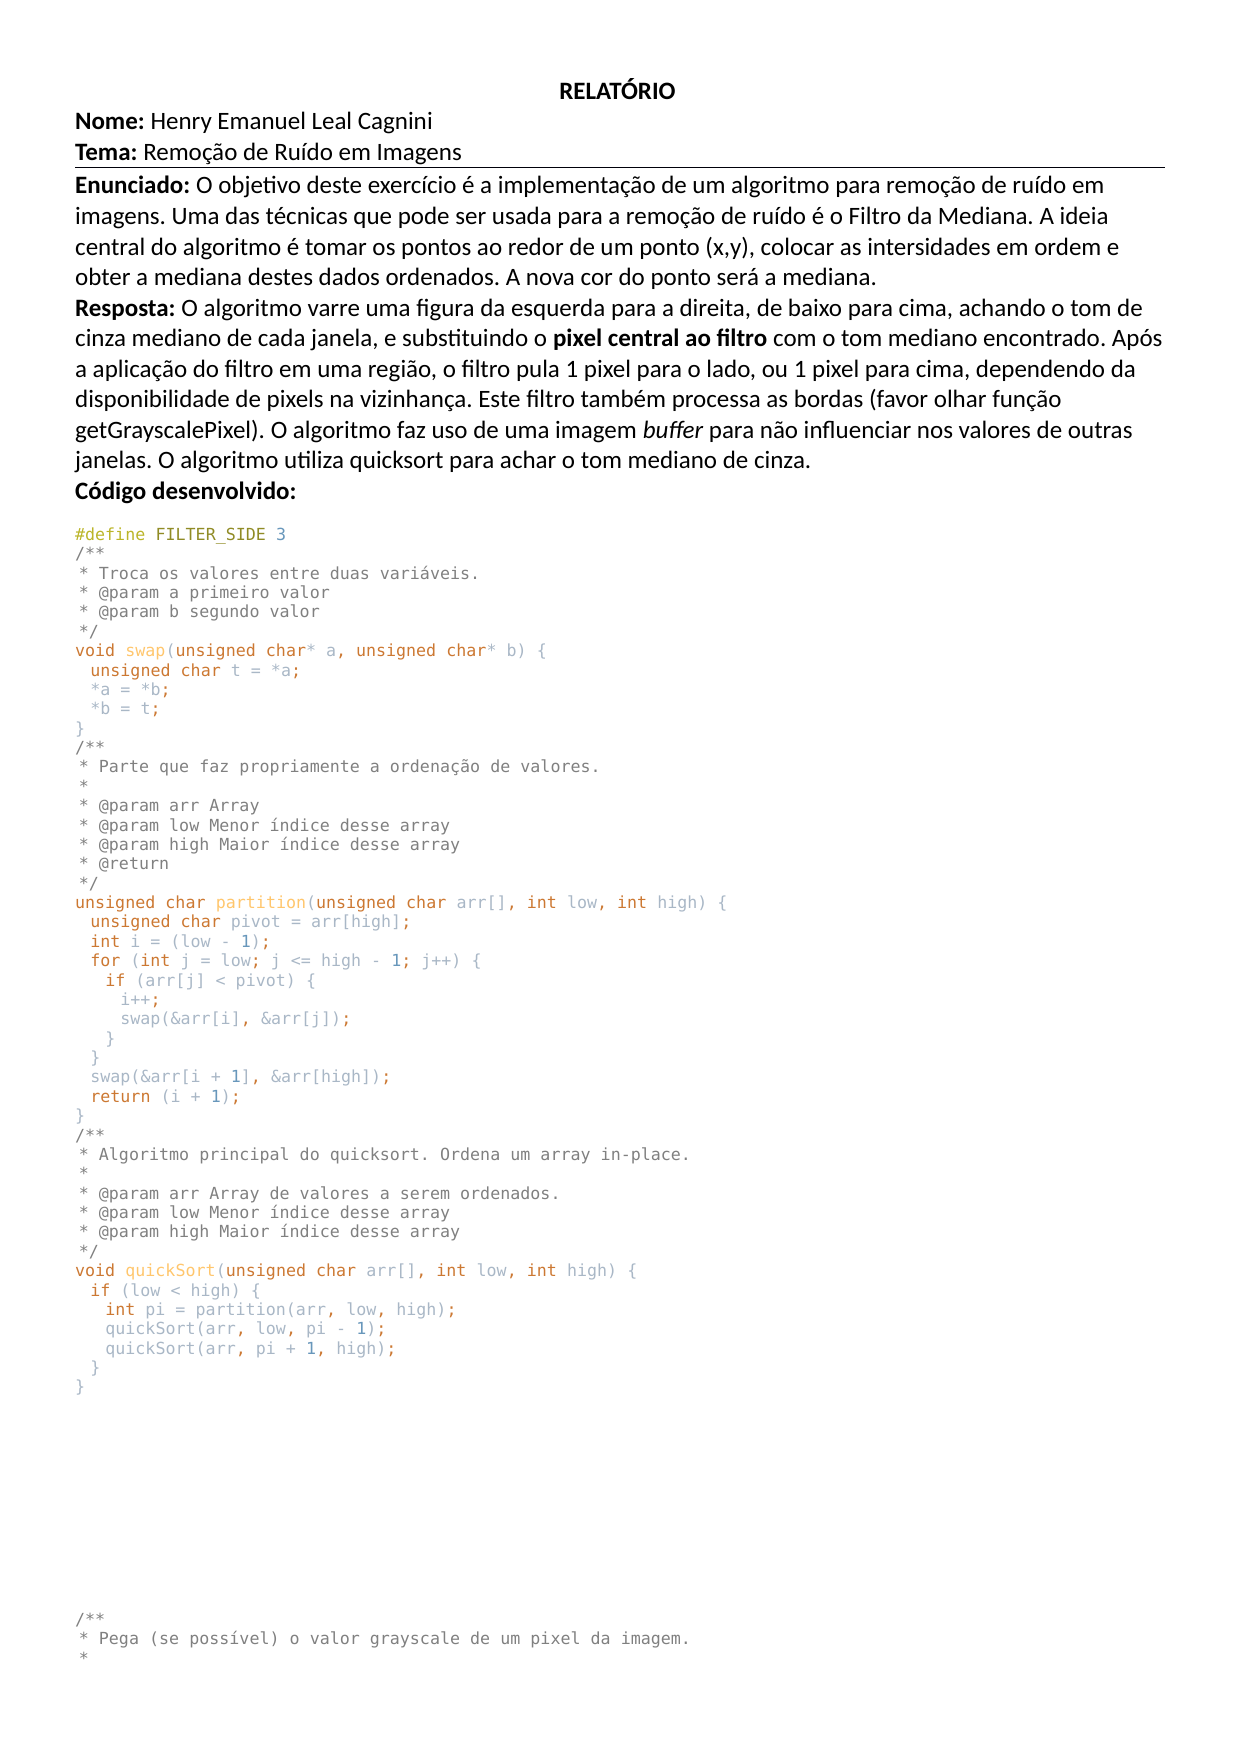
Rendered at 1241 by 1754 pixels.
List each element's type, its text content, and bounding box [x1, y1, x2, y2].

text #define FILTER_SIDE 3 [75, 525, 1165, 544]
text /** [75, 1610, 1165, 1629]
text * Parte que faz propriamente a ordenação de valores. [75, 757, 1165, 777]
text } [75, 1048, 1165, 1067]
text * @param high Maior índice desse array [75, 1222, 1165, 1242]
text * [75, 1164, 1165, 1183]
text * @return [75, 854, 1165, 873]
text Código desenvolvido: [75, 475, 1165, 505]
text void swap(unsigned char* a, unsigned char* b) { [75, 641, 1165, 660]
text * @param high Maior índice desse array [75, 835, 1165, 854]
text */ [75, 622, 1165, 641]
text } [75, 1358, 1165, 1377]
text quickSort(arr, pi + 1, high); [75, 1338, 1165, 1358]
text unsigned char t = *a; [75, 660, 1165, 680]
text * [75, 777, 1165, 796]
text RELATÓRIO [75, 75, 1165, 106]
text * @param low Menor índice desse array [75, 1203, 1165, 1222]
text int pi = partition(arr, low, high); [75, 1300, 1165, 1319]
text */ [75, 873, 1165, 893]
text if (low < high) { [75, 1280, 1165, 1300]
text /** [75, 1125, 1165, 1145]
text */ [75, 1242, 1165, 1261]
text * Algoritmo principal do quicksort. Ordena um array in-place. [75, 1145, 1165, 1164]
text unsigned char pivot = arr[high]; [75, 912, 1165, 932]
text } [75, 1377, 1165, 1397]
text Enunciado: O objetivo deste exercício é a implementação de um algoritmo para remoção de ruído em imagens. Uma das técnicas que pode ser usada para a remoção de ruído é o Filtro da Mediana. A ideia central do algoritmo é tomar os pontos ao redor de um ponto (x,y), colocar as intersidades em ordem e obter a mediana destes dados ordenados. A nova cor do ponto será a mediana. [75, 168, 1165, 292]
text * @param low Menor índice desse array [75, 815, 1165, 835]
text * @param a primeiro valor [75, 583, 1165, 602]
text Resposta: O algoritmo varre uma figura da esquerda para a direita, de baixo para cima, achando o tom de cinza mediano de cada janela, e substituindo o pixel central ao filtro com o tom mediano encontrado. Após a aplicação do filtro em uma região, o filtro pula 1 pixel para o lado, ou 1 pixel para cima, dependendo da disponibilidade de pixels na vizinhança. Este filtro também processa as bordas (favor olhar função getGrayscalePixel). O algoritmo faz uso de uma imagem buffer para não influenciar nos valores de outras janelas. O algoritmo utiliza quicksort para achar o tom mediano de cinza. [75, 292, 1165, 475]
text * [75, 1648, 1165, 1668]
text if (arr[j] < pivot) { [75, 970, 1165, 990]
text unsigned char partition(unsigned char arr[], int low, int high) { [75, 893, 1165, 912]
text void quickSort(unsigned char arr[], int low, int high) { [75, 1261, 1165, 1280]
text * Troca os valores entre duas variáveis. [75, 563, 1165, 583]
text quickSort(arr, low, pi - 1); [75, 1319, 1165, 1338]
text } [75, 718, 1165, 738]
text /** [75, 738, 1165, 757]
text *b = t; [75, 699, 1165, 718]
text * Pega (se possível) o valor grayscale de um pixel da imagem. [75, 1629, 1165, 1648]
text swap(&arr[i + 1], &arr[high]); [75, 1067, 1165, 1087]
text swap(&arr[i], &arr[j]); [75, 1009, 1165, 1028]
text Tema: Remoção de Ruído em Imagens [75, 136, 1165, 167]
text /** [75, 544, 1165, 563]
text } [75, 1106, 1165, 1125]
text * @param arr Array de valores a serem ordenados. [75, 1183, 1165, 1203]
text for (int j = low; j <= high - 1; j++) { [75, 951, 1165, 970]
text Nome: Henry Emanuel Leal Cagnini [75, 106, 1165, 136]
text *a = *b; [75, 680, 1165, 699]
text int i = (low - 1); [75, 932, 1165, 951]
text return (i + 1); [75, 1087, 1165, 1106]
text } [75, 1028, 1165, 1048]
text i++; [75, 990, 1165, 1009]
text * @param b segundo valor [75, 602, 1165, 622]
text * @param arr Array [75, 796, 1165, 815]
